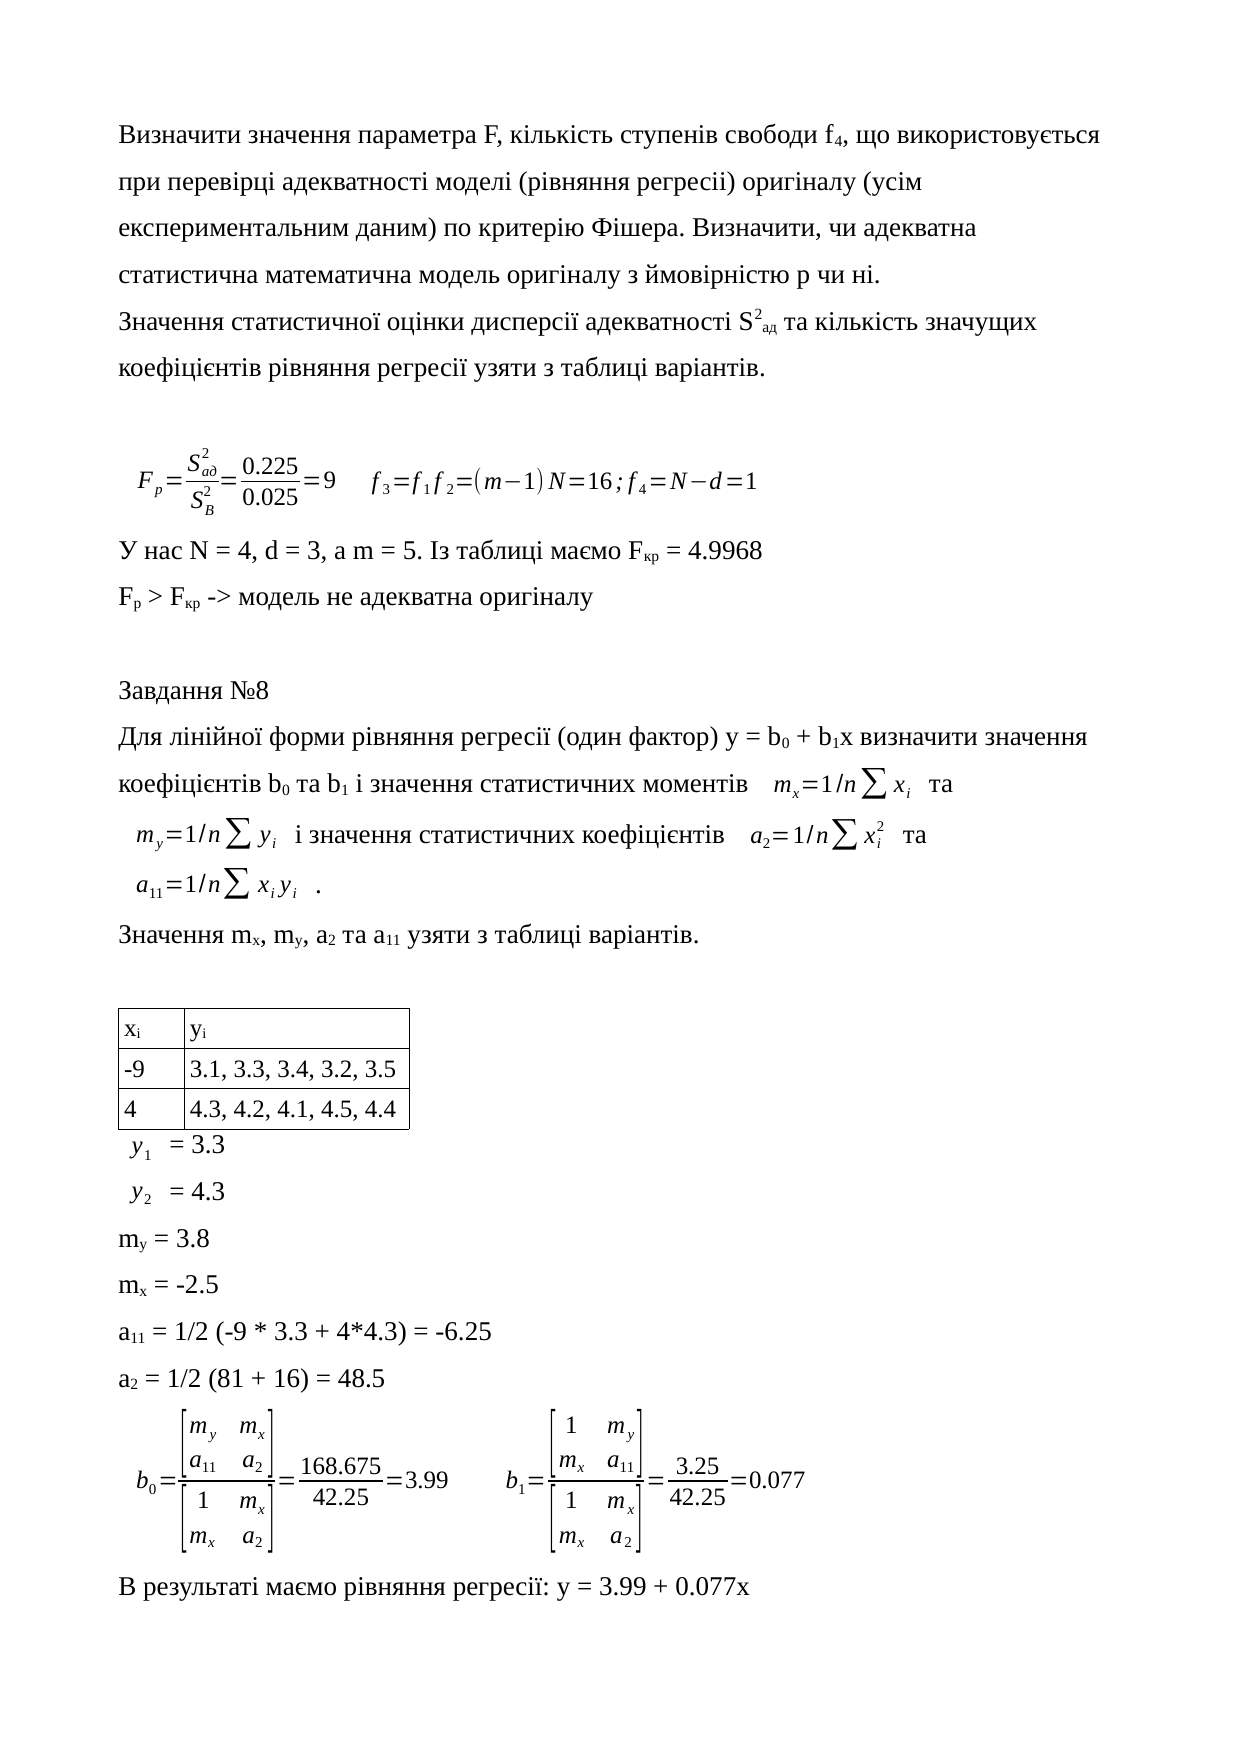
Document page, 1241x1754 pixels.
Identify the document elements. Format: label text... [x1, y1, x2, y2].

text Значення mx, my, a2 та a11 узяти з таблиці варіантів. [118, 918, 1122, 949]
text = 4.3 [118, 1175, 1122, 1206]
table_header xi [119, 1009, 184, 1048]
text Fp > Fкр -> модель не адекватна оригіналу [118, 580, 1122, 612]
text mx = -2.5 [118, 1268, 1122, 1300]
text Значення статистичної оцінки дисперсії адекватності S2ад та кількість значущих коефіцієнтів рівняння регресії узяти з таблиці варіантів. [118, 305, 1122, 383]
text my = 3.8 [118, 1222, 1122, 1253]
text = 3.3 [118, 1128, 1122, 1160]
text a11 = 1/2 (-9 * 3.3 + 4*4.3) = -6.25 [118, 1315, 1122, 1346]
text a2 = 1/2 (81 + 16) = 48.5 [118, 1362, 1122, 1393]
table_cell 4.3, 4.2, 4.1, 4.5, 4.4 [185, 1089, 409, 1128]
text Завдання №8 [118, 674, 1122, 705]
table_cell 4 [119, 1089, 184, 1128]
text В результаті маємо рівняння регресії: y = 3.99 + 0.077x [118, 1570, 1122, 1601]
table_cell -9 [119, 1049, 184, 1088]
table_header yi [185, 1009, 409, 1048]
table_cell 3.1, 3.3, 3.4, 3.2, 3.5 [185, 1049, 409, 1088]
text статистична математична модель оригіналу з ймовірністю p чи ні. [118, 258, 1122, 289]
text Визначити значення параметра F, кількість ступенів свободи f4, що використовується при перевірці адекватності моделі (рівняння регресіі) оригіналу (усім експериментальним даним) по критерію Фішера. Визначити, чи адекватна [118, 118, 1122, 243]
text Для лінійної форми рівняння регресії (один фактор) y = b0 + b1x визначити значення коефіцієнтів b0 та b1 і значення статистичних моментів та і значення статистичних коефіцієнтів та . [118, 720, 1122, 902]
text У нас N = 4, d = 3, а m = 5. Із таблиці маємо Fкр = 4.9968 [118, 534, 1122, 565]
